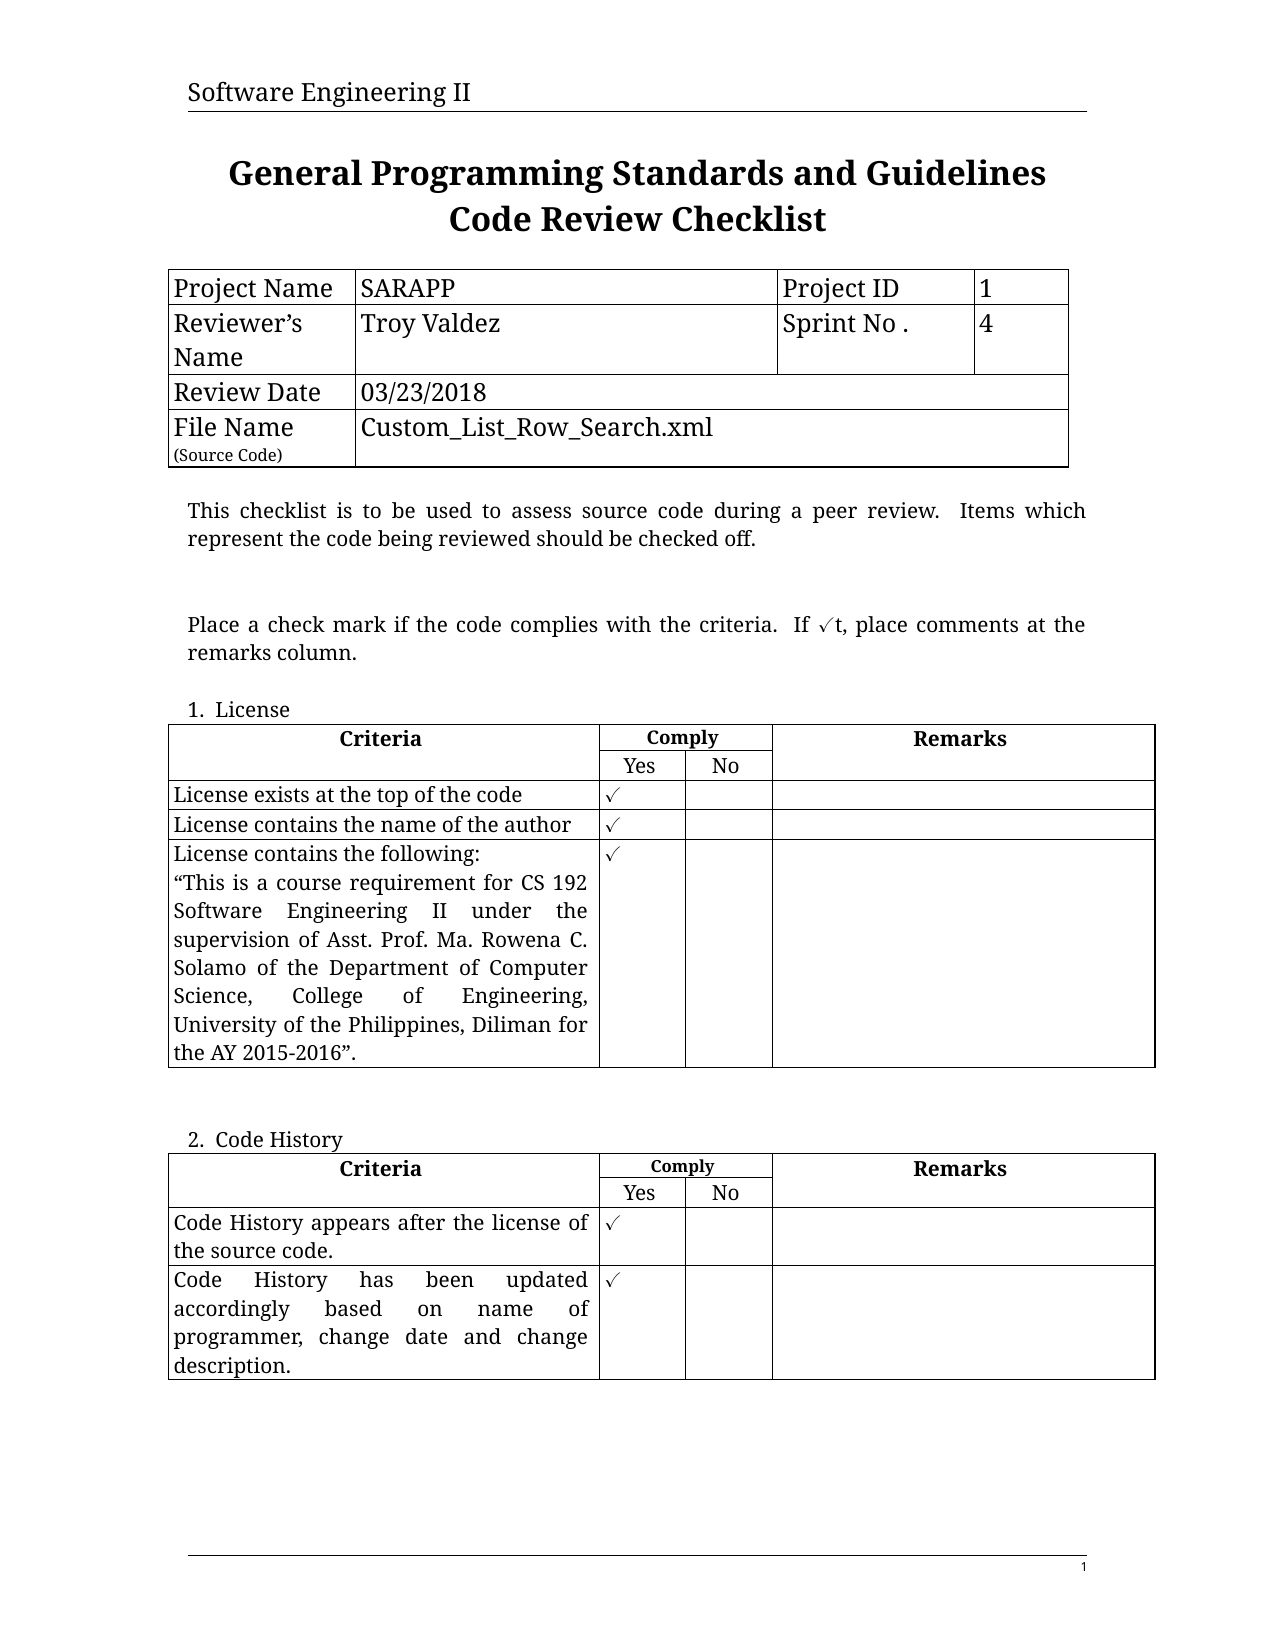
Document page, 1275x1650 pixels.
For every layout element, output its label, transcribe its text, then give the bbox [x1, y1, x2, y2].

table_cell No [686, 751, 772, 779]
table_cell Code History appears after the license of the source code. [169, 1208, 599, 1264]
table_cell Yes [600, 751, 685, 779]
table_cell ✓ [600, 1266, 685, 1379]
table_cell 03/23/2018 [356, 375, 1068, 409]
table_cell Yes [600, 1178, 685, 1207]
table_cell ✓ [600, 840, 685, 1067]
table_cell File Name (Source Code) [169, 410, 355, 466]
table_cell [773, 840, 1154, 1067]
text 1. License [187, 695, 1087, 723]
table_cell [686, 1208, 772, 1264]
table_header Remarks [773, 1154, 1154, 1207]
table_cell Review Date [169, 375, 355, 409]
table_cell Custom_List_Row_Search.xml [356, 410, 1068, 466]
text 2. Code History [187, 1125, 1087, 1153]
table_header Comply [600, 1154, 772, 1177]
table_cell Troy Valdez [356, 305, 777, 373]
table_cell [773, 781, 1154, 809]
table_cell [773, 1208, 1154, 1264]
table_cell [686, 810, 772, 838]
table_cell Reviewer’s Name [169, 305, 355, 373]
text General Programming Standards and Guidelines Code Review Checklist [187, 150, 1087, 241]
table_cell License contains the name of the author [169, 810, 599, 838]
table_cell Sprint No . [778, 305, 974, 373]
table_cell [773, 810, 1154, 838]
table_cell [686, 781, 772, 809]
table_cell ✓ [600, 1208, 685, 1264]
table_header Criteria [169, 1154, 599, 1207]
table_cell License contains the following: “This is a course requirement for CS 192 Software Engineering II under the supervision of Asst. Prof. Ma. Rowena C. Solamo of the Department of Computer Science, College of Engineering, University of the Philippines, Diliman for the AY 2015-2016”. [169, 840, 599, 1067]
text Place a check mark if the code complies with the criteria. If ✓t, place comments at the remarks column. [187, 610, 1087, 667]
table_cell ✓ [600, 781, 685, 809]
table_header Project ID [778, 270, 974, 304]
table_cell [773, 1266, 1154, 1379]
table_header Project Name [169, 270, 355, 304]
table_header Criteria [169, 725, 599, 779]
table_cell No [686, 1178, 772, 1207]
table_cell 4 [975, 305, 1068, 373]
table_header 1 [975, 270, 1068, 304]
text This checklist is to be used to assess source code during a peer review. Items which represent the code being reviewed should be checked off. [187, 496, 1087, 553]
table_cell [686, 840, 772, 1067]
table_cell ✓ [600, 810, 685, 838]
table_header SARAPP [356, 270, 777, 304]
table_cell [686, 1266, 772, 1379]
table_cell License exists at the top of the code [169, 781, 599, 809]
table_header Comply [600, 725, 772, 750]
table_header Remarks [773, 725, 1154, 779]
table_cell Code History has been updated accordingly based on name of programmer, change date and change description. [169, 1266, 599, 1379]
